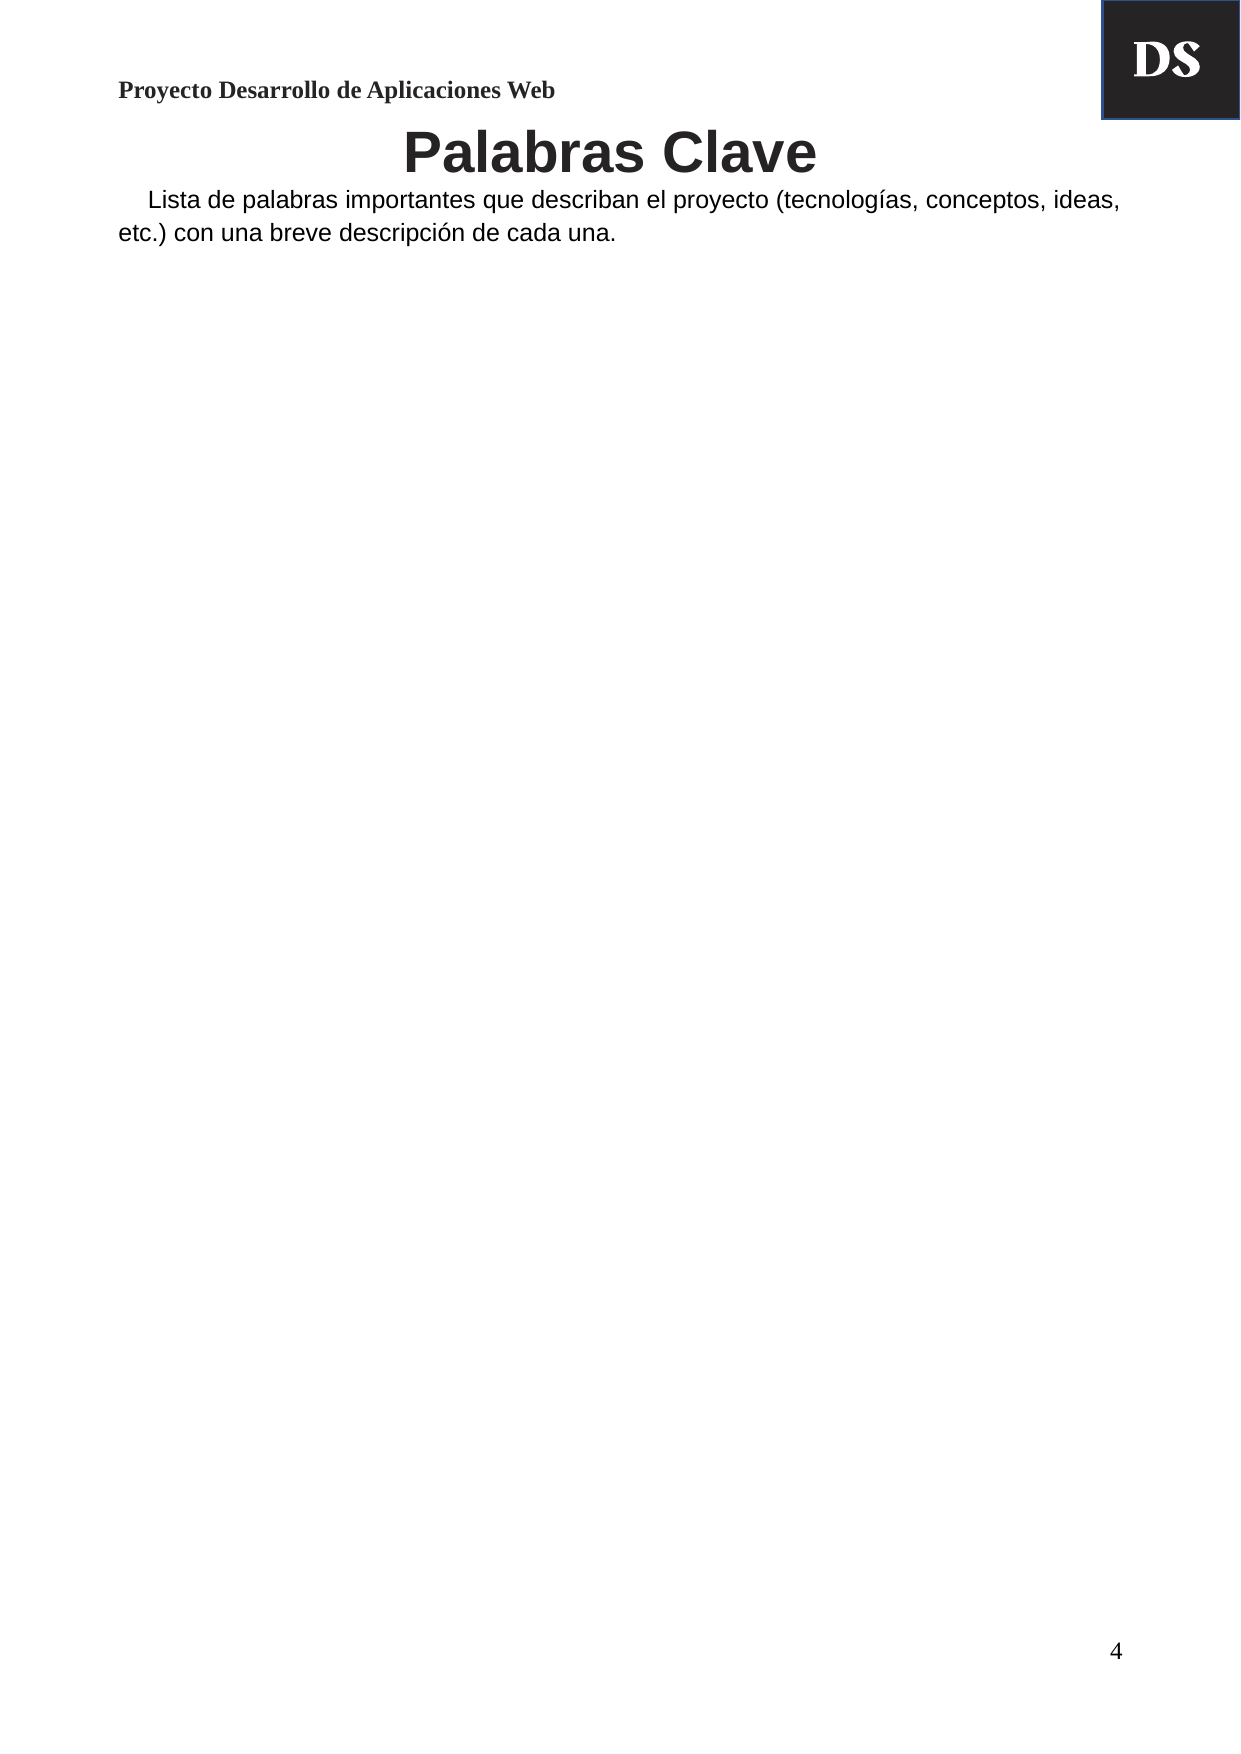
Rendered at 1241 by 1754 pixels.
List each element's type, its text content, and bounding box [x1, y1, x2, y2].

subtitle Palabras Clave [118, 118, 1122, 185]
text Lista de palabras importantes que describan el proyecto (tecnologías, conceptos, ideas, etc.) con una breve descripción de cada una. [118, 185, 1122, 247]
